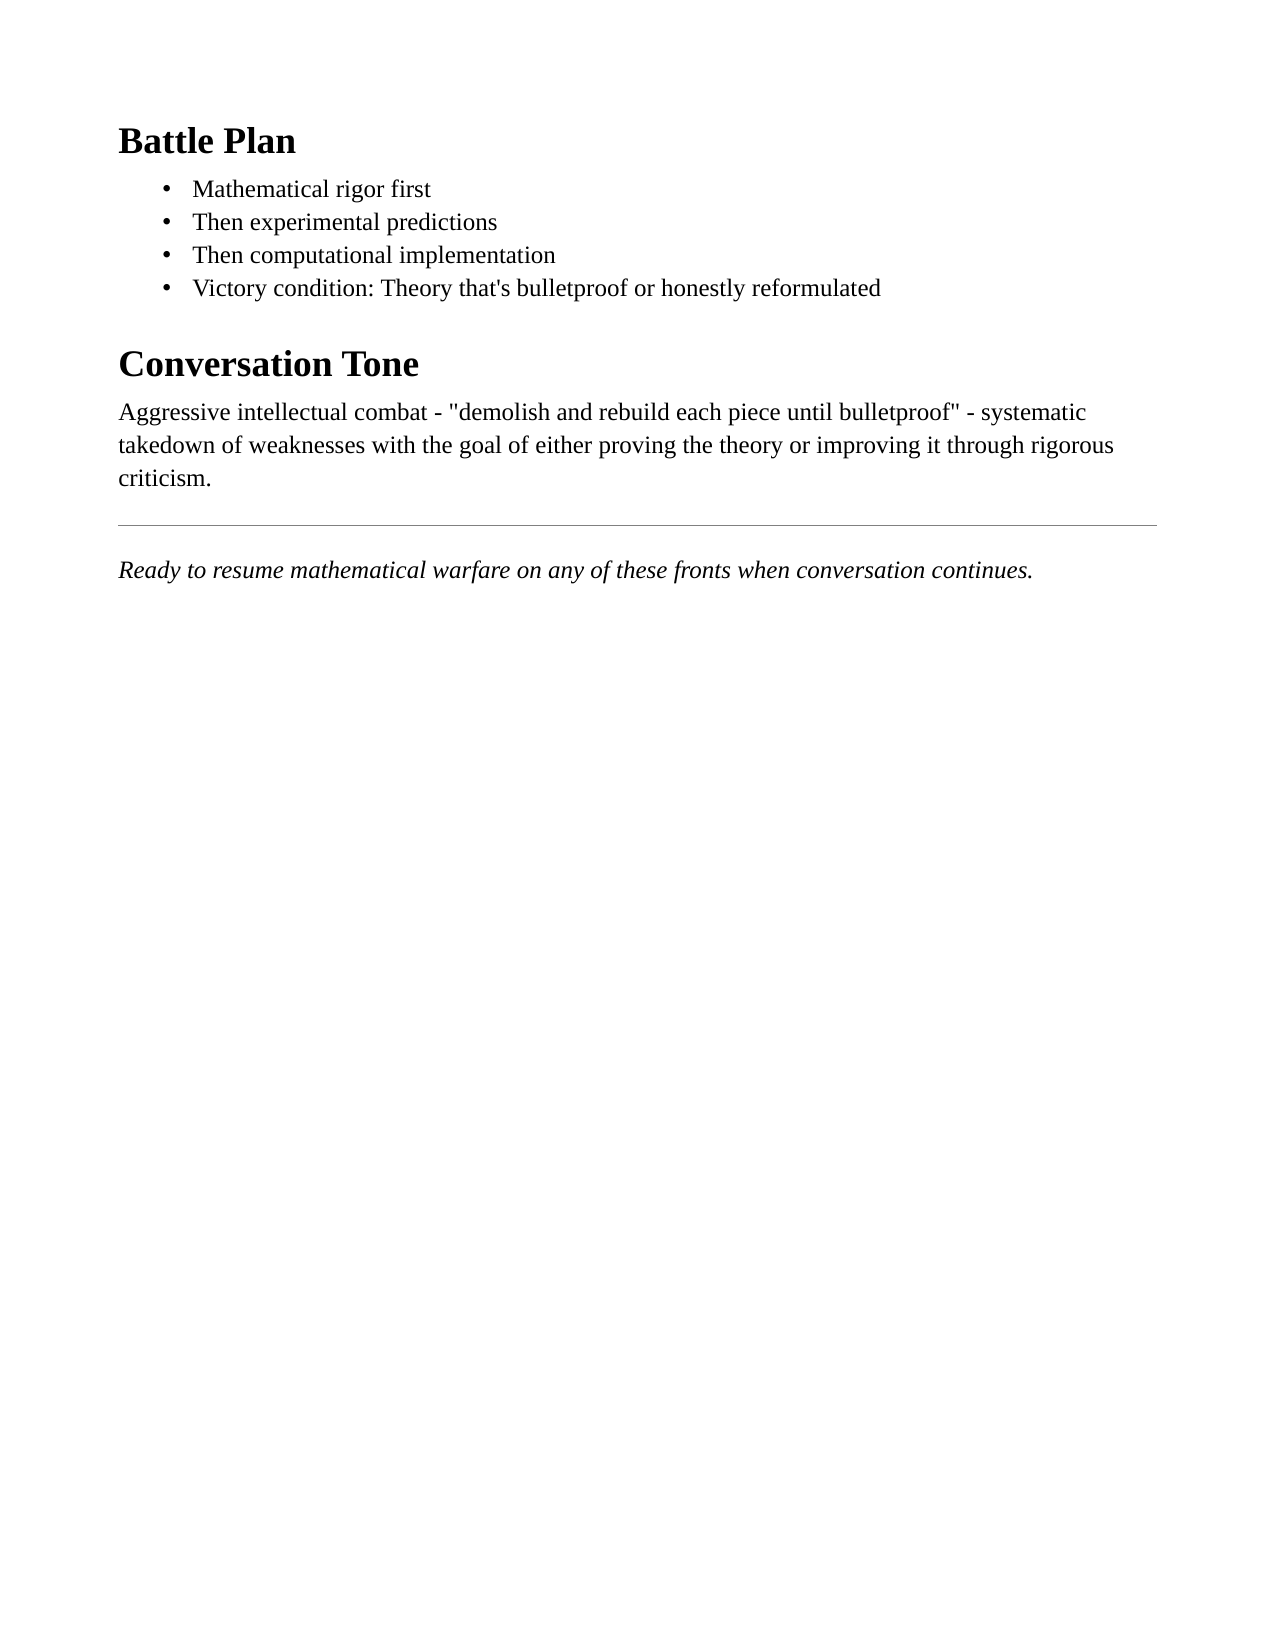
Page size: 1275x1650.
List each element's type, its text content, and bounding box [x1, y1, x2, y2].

text Ready to resume mathematical warfare on any of these fronts when conversation continues. [118, 555, 1157, 583]
subtitle Battle Plan [118, 118, 1157, 161]
list Then computational implementation [162, 240, 1157, 268]
list Then experimental predictions [162, 207, 1157, 236]
list Mathematical rigor first [162, 174, 1157, 202]
text Aggressive intellectual combat - "demolish and rebuild each piece until bulletproof" - systematic takedown of weaknesses with the goal of either proving the theory or improving it through rigorous criticism. [118, 397, 1157, 492]
subtitle Conversation Tone [118, 341, 1157, 384]
list Victory condition: Theory that's bulletproof or honestly reformulated [162, 273, 1157, 302]
